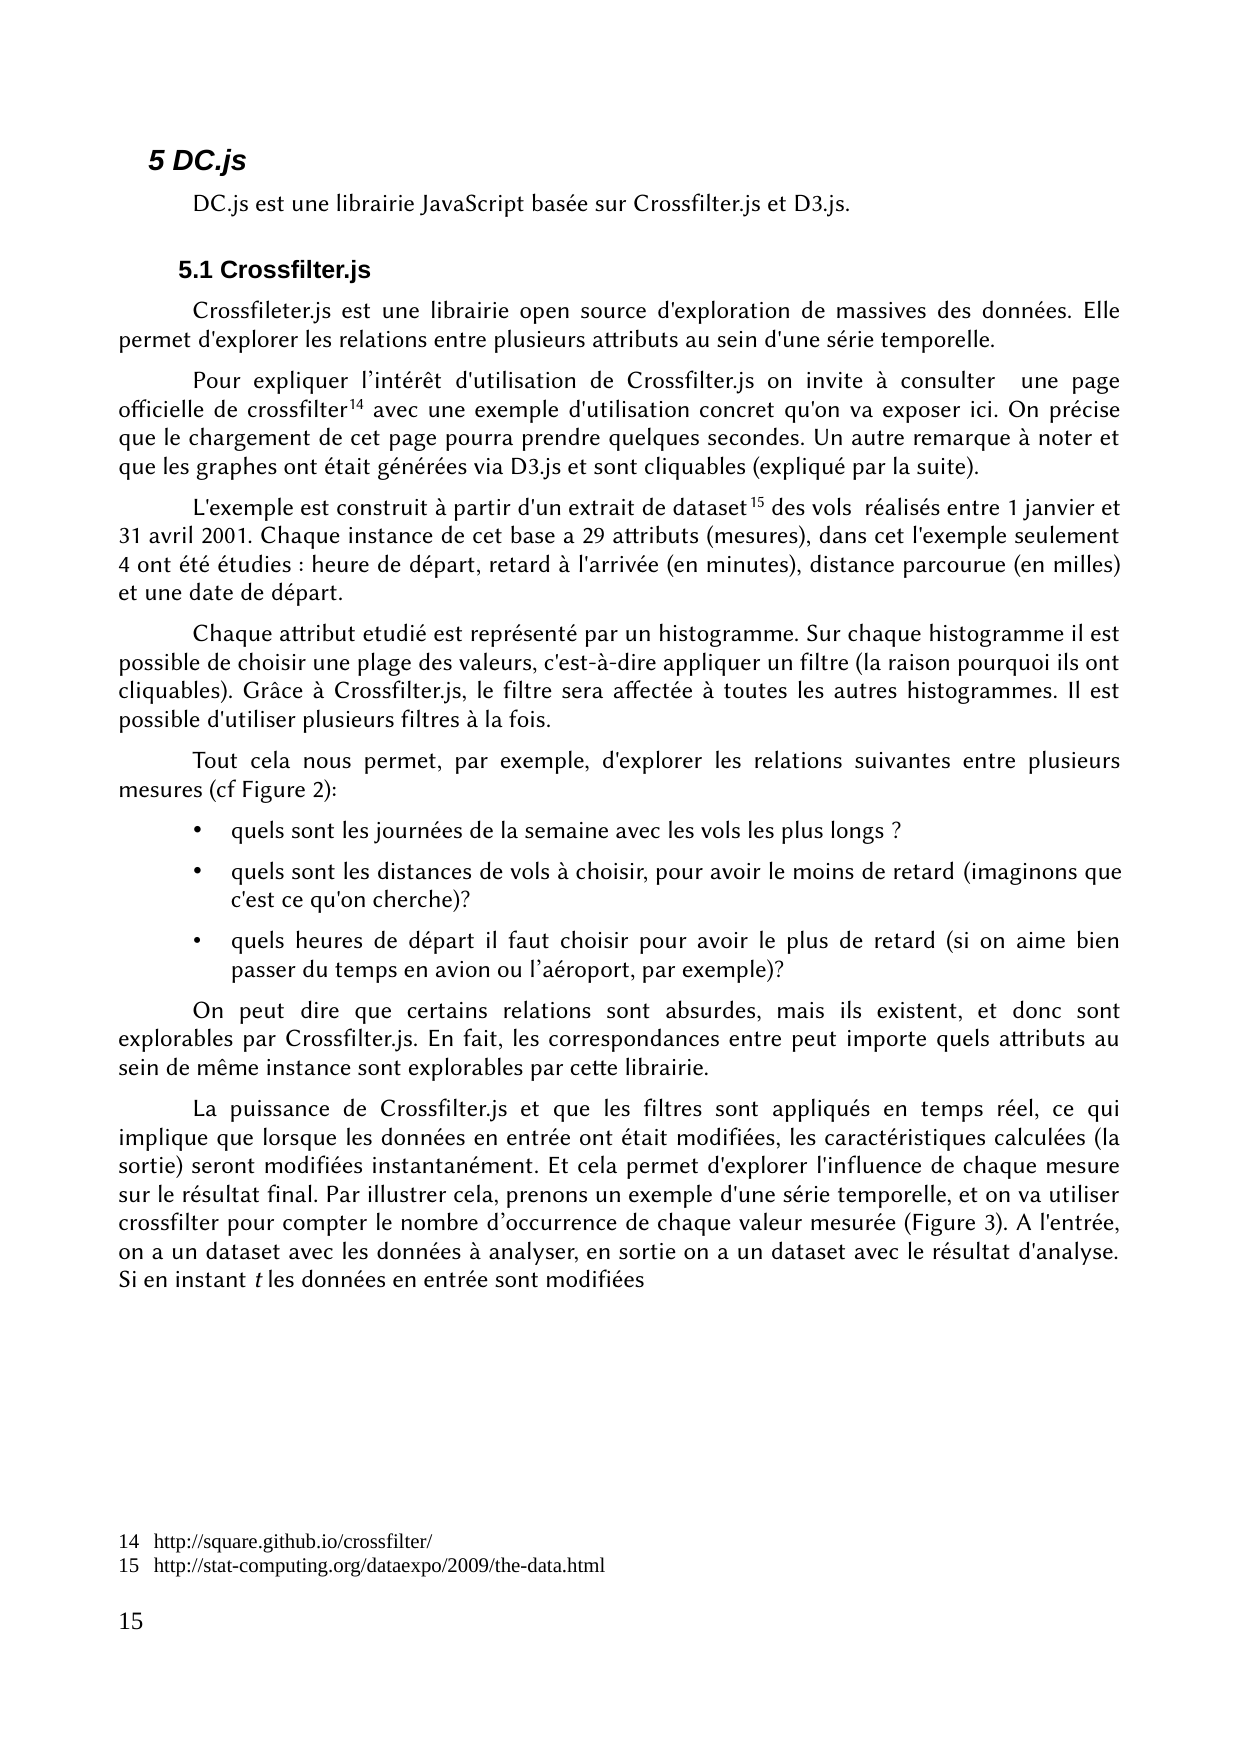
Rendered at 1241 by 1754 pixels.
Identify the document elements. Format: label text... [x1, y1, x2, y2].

text DC.js est une librairie JavaScript basée sur Crossfilter.js et D3.js. [118, 189, 1122, 218]
text http://square.github.io/crossfilter/ [118, 1529, 1122, 1553]
text La puissance de Crossfilter.js et que les filtres sont appliqués en temps réel, ce qui implique que lorsque les données en entrée ont était modifiées, les caractéristiques calculées (la sortie) seront modifiées instantanément. Et cela permet d'explorer l'influence de chaque mesure sur le résultat final. Par illustrer cela, prenons un exemple d'une série temporelle, et on va utiliser crossfilter pour compter le nombre d’occurrence de chaque valeur mesurée (Figure 3). A l'entrée, on a un dataset avec les données à analyser, en sortie on a un dataset avec le résultat d'analyse. Si en instant t les données en entrée sont modifiées [118, 1094, 1122, 1294]
subtitle Crossfilter.js [118, 255, 1122, 284]
text Chaque attribut etudié est représenté par un histogramme. Sur chaque histogramme il est possible de choisir une plage des valeurs, c'est-à-dire appliquer un filtre (la raison pourquoi ils ont cliquables). Grâce à Crossfilter.js, le filtre sera affectée à toutes les autres histogrammes. Il est possible d'utiliser plusieurs filtres à la fois. [118, 619, 1122, 733]
text Crossfileter.js est une librairie open source d'exploration de massives des données. Elle permet d'explorer les relations entre plusieurs attributs au sein d'une série temporelle. [118, 296, 1122, 353]
text Tout cela nous permet, par exemple, d'explorer les relations suivantes entre plusieurs mesures (cf Figure 2): [118, 746, 1122, 803]
list quels sont les distances de vols à choisir, pour avoir le moins de retard (imaginons que c'est ce qu'on cherche)? [193, 857, 1122, 914]
text http://stat-computing.org/dataexpo/2009/the-data.html [118, 1553, 1122, 1577]
list quels sont les journées de la semaine avec les vols les plus longs ? [193, 816, 1122, 844]
subtitle DC.js [118, 143, 1122, 177]
text Pour expliquer l’intérêt d'utilisation de Crossfilter.js on invite à consulter une page officielle de crossfilter avec une exemple d'utilisation concret qu'on va exposer ici. On précise que le chargement de cet page pourra prendre quelques secondes. Un autre remarque à noter et que les graphes ont était générées via D3.js et sont cliquables (expliqué par la suite). [118, 366, 1122, 480]
text L'exemple est construit à partir d'un extrait de dataset des vols réalisés entre 1 janvier et 31 avril 2001. Chaque instance de cet base a 29 attributs (mesures), dans cet l'exemple seulement 4 ont été étudies : heure de départ, retard à l'arrivée (en minutes), distance parcourue (en milles) et une date de départ. [118, 493, 1122, 607]
list quels heures de départ il faut choisir pour avoir le plus de retard (si on aime bien passer du temps en avion ou l’aéroport, par exemple)? [193, 926, 1122, 983]
text On peut dire que certains relations sont absurdes, mais ils existent, et donc sont explorables par Crossfilter.js. En fait, les correspondances entre peut importe quels attributs au sein de même instance sont explorables par cette librairie. [118, 996, 1122, 1081]
